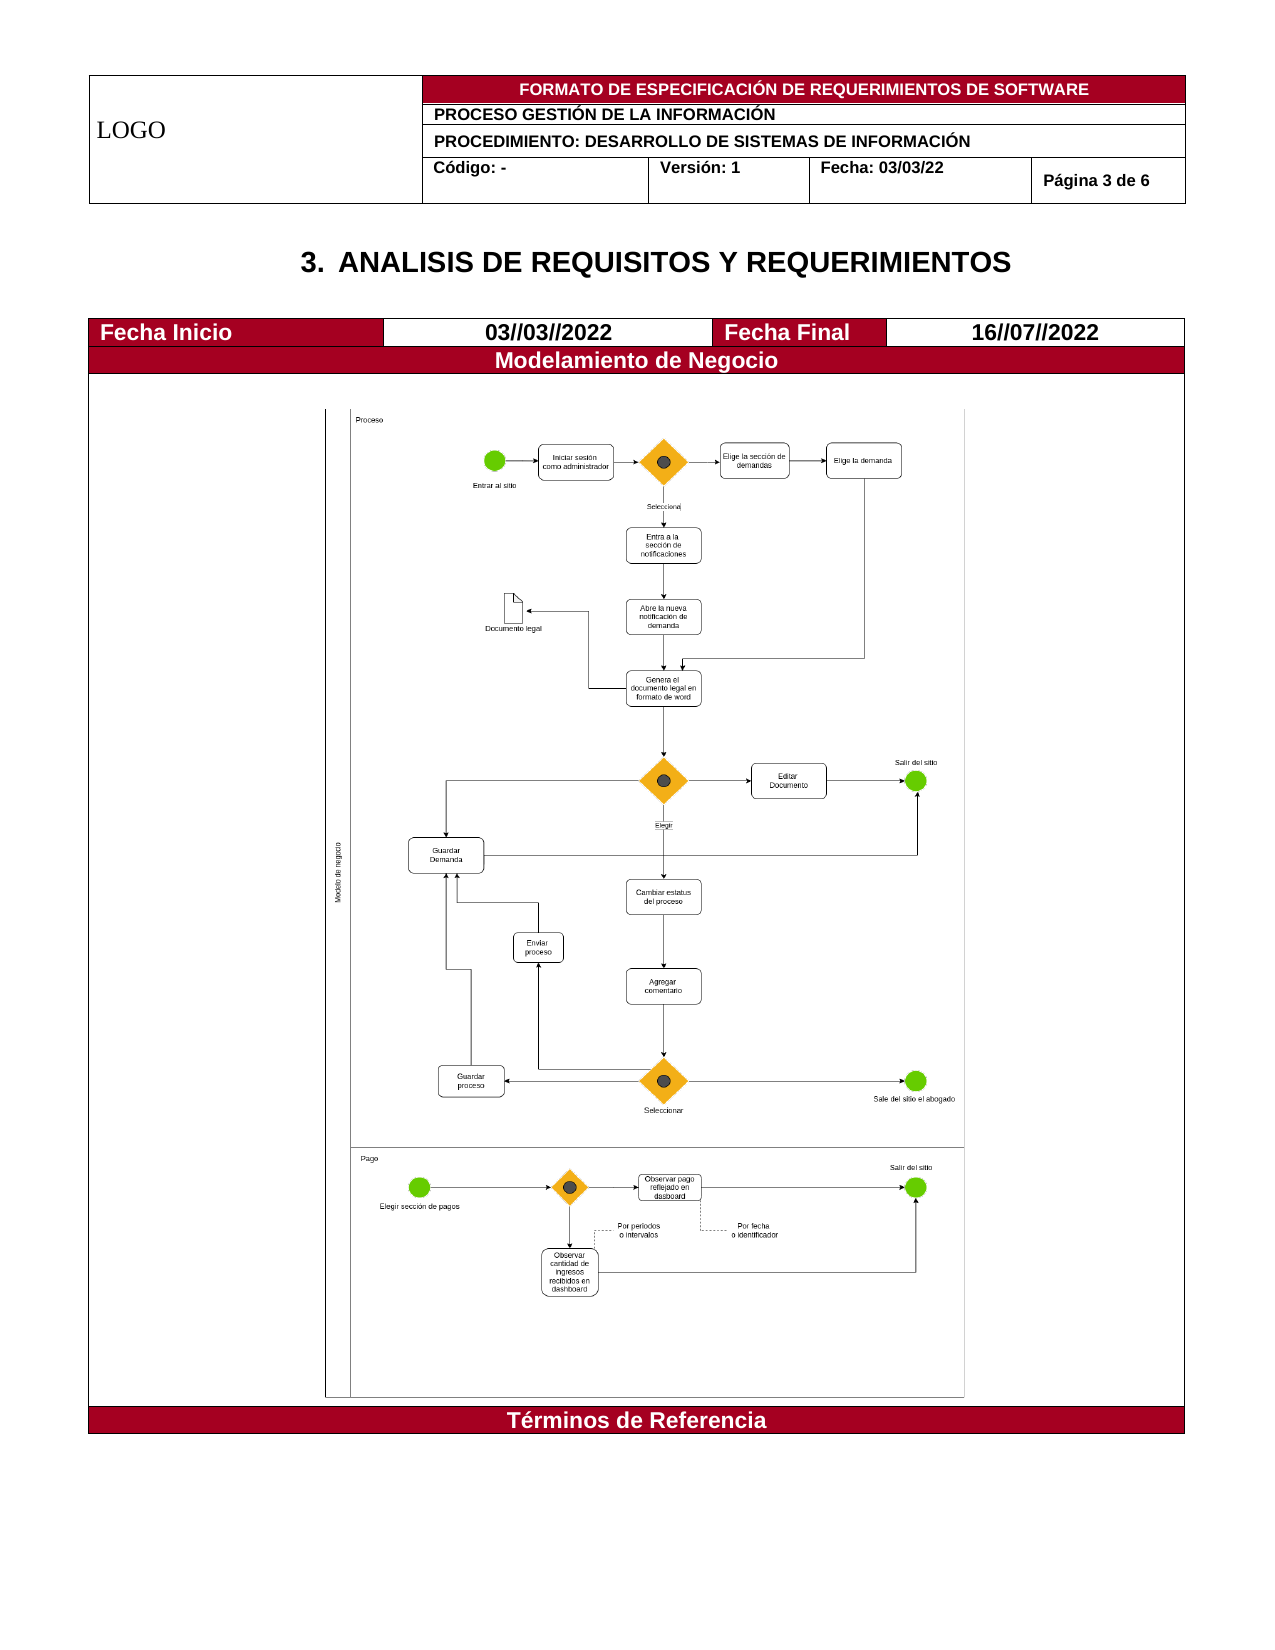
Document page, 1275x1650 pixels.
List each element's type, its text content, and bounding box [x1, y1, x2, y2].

picture [325, 409, 965, 1398]
table_cell Modelamiento de Negocio [89, 347, 1184, 373]
table_cell [89, 374, 1184, 1406]
table_header 16//07//2022 [887, 319, 1184, 346]
table_header 03//03//2022 [384, 319, 712, 346]
table_header Fecha Inicio [89, 319, 383, 346]
table_header Fecha Final [713, 319, 886, 346]
table_cell Términos de Referencia [89, 1407, 1184, 1433]
subtitle ANALISIS DE REQUISITOS Y REQUERIMIENTOS [215, 245, 1098, 278]
